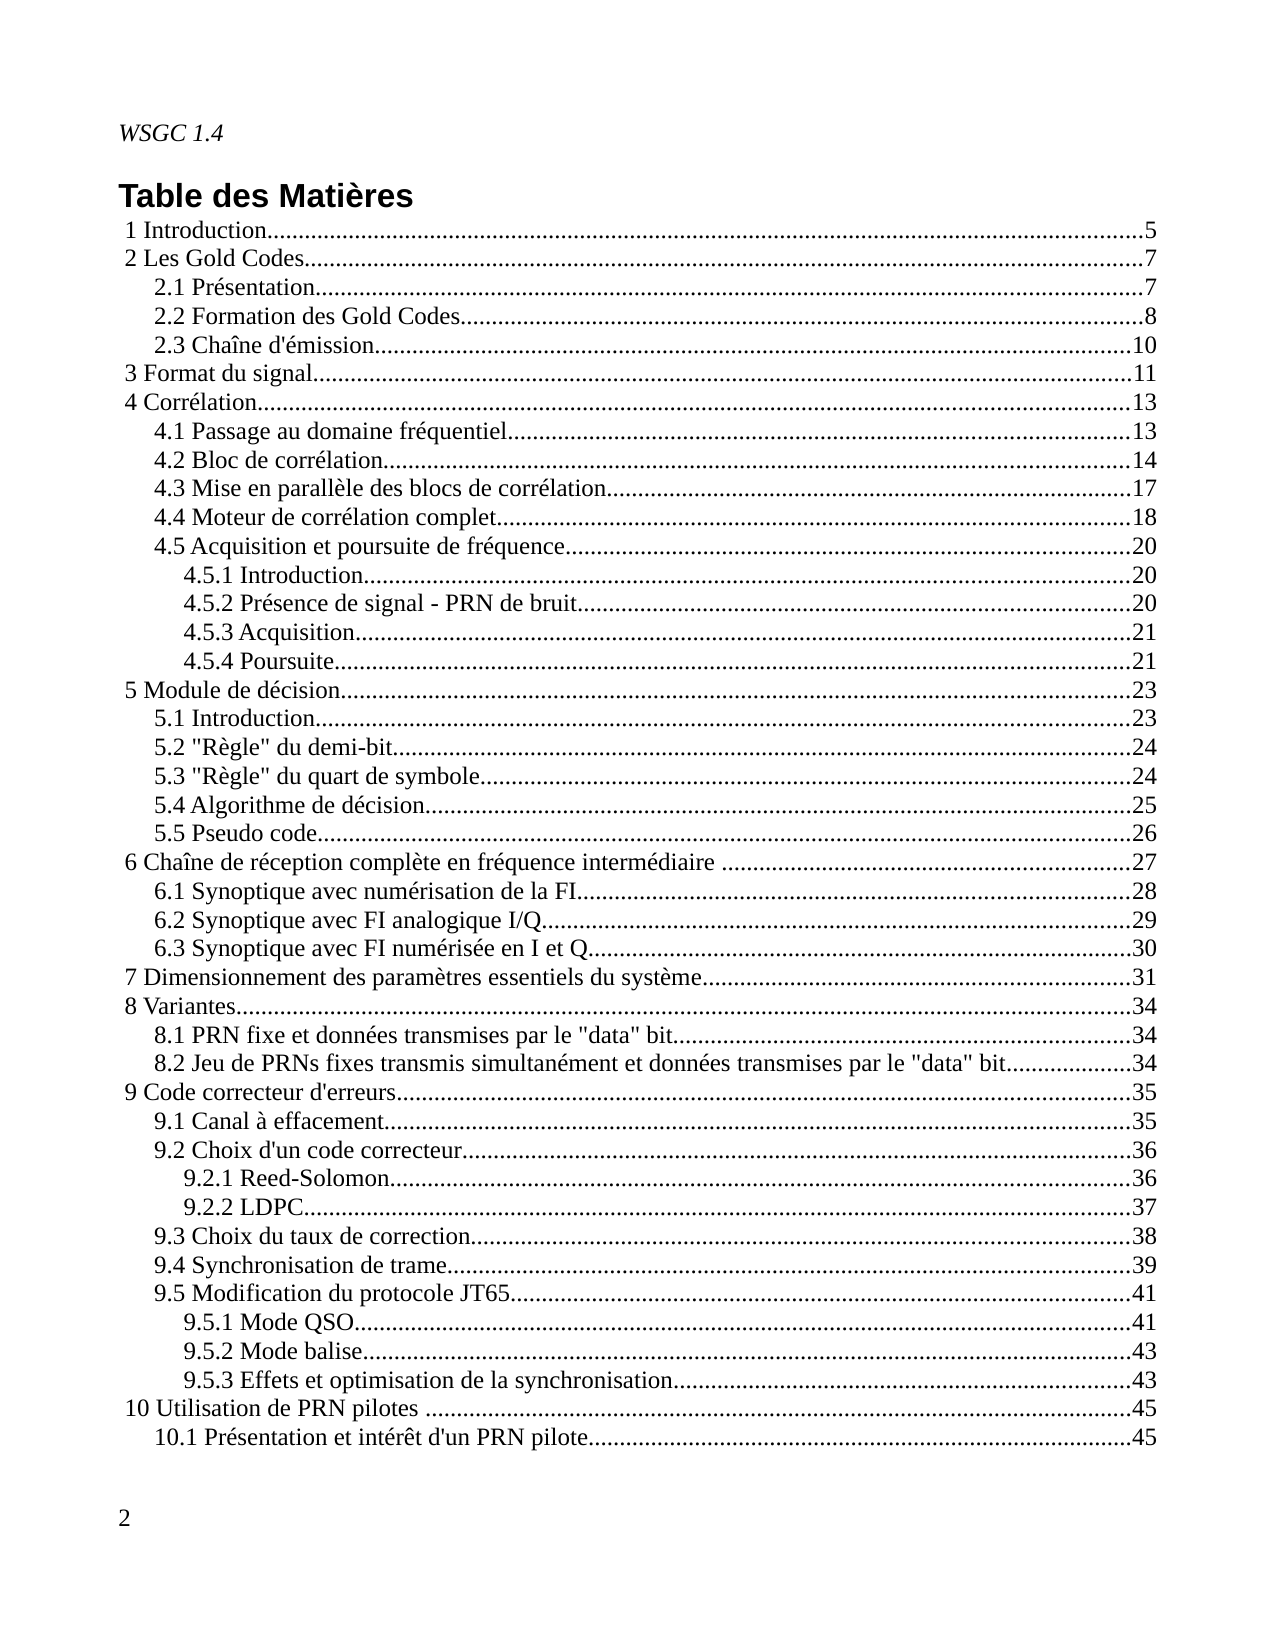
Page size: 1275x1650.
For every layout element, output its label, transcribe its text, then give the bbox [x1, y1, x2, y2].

text 4.2 Bloc de corrélation 14 [148, 445, 1157, 473]
text 4.3 Mise en parallèle des blocs de corrélation 17 [148, 473, 1157, 502]
text 8.1 PRN fixe et données transmises par le "data" bit 34 [148, 1020, 1157, 1048]
subtitle Table des Matières [118, 176, 1157, 215]
text 2.2 Formation des Gold Codes 8 [148, 301, 1157, 330]
text 8.2 Jeu de PRNs fixes transmis simultanément et données transmises par le "data" bit 34 [148, 1048, 1157, 1077]
text 6.3 Synoptique avec FI numérisée en I et Q 30 [148, 933, 1157, 962]
text 4.1 Passage au domaine fréquentiel 13 [148, 416, 1157, 445]
text 9.2.1 Reed-Solomon 36 [177, 1163, 1157, 1192]
text 9.5.3 Effets et optimisation de la synchronisation 43 [177, 1365, 1157, 1393]
text 10 Utilisation de PRN pilotes 45 [118, 1393, 1157, 1422]
text 9.5.1 Mode QSO 41 [177, 1307, 1157, 1336]
text 2.1 Présentation 7 [148, 272, 1157, 301]
text 4.5.4 Poursuite 21 [177, 646, 1157, 675]
text 6.1 Synoptique avec numérisation de la FI 28 [148, 876, 1157, 905]
text 4.5 Acquisition et poursuite de fréquence 20 [148, 531, 1157, 560]
text 4.5.2 Présence de signal - PRN de bruit 20 [177, 588, 1157, 617]
text 5.4 Algorithme de décision 25 [148, 790, 1157, 818]
text 9 Code correcteur d'erreurs 35 [118, 1077, 1157, 1106]
text 4.5.1 Introduction 20 [177, 560, 1157, 588]
text 9.1 Canal à effacement 35 [148, 1106, 1157, 1135]
text 4.5.3 Acquisition 21 [177, 617, 1157, 646]
text 4.4 Moteur de corrélation complet 18 [148, 502, 1157, 531]
text 2 Les Gold Codes 7 [118, 243, 1157, 272]
text 6.2 Synoptique avec FI analogique I/Q 29 [148, 905, 1157, 933]
text 5.3 "Règle" du quart de symbole 24 [148, 761, 1157, 790]
text 7 Dimensionnement des paramètres essentiels du système 31 [118, 962, 1157, 991]
text 4 Corrélation 13 [118, 387, 1157, 416]
text 9.4 Synchronisation de trame 39 [148, 1250, 1157, 1278]
text 5.2 "Règle" du demi-bit 24 [148, 732, 1157, 761]
text 1 Introduction 5 [118, 215, 1157, 243]
text 6 Chaîne de réception complète en fréquence intermédiaire 27 [118, 847, 1157, 876]
text 10.1 Présentation et intérêt d'un PRN pilote 45 [148, 1422, 1157, 1451]
text 8 Variantes 34 [118, 991, 1157, 1020]
text 3 Format du signal 11 [118, 358, 1157, 387]
text 9.3 Choix du taux de correction 38 [148, 1221, 1157, 1250]
text 9.2.2 LDPC 37 [177, 1192, 1157, 1221]
text 5.5 Pseudo code 26 [148, 818, 1157, 847]
text 5.1 Introduction 23 [148, 703, 1157, 732]
text 5 Module de décision 23 [118, 675, 1157, 703]
text 2.3 Chaîne d'émission 10 [148, 330, 1157, 358]
text 9.5 Modification du protocole JT65 41 [148, 1278, 1157, 1307]
text 9.2 Choix d'un code correcteur 36 [148, 1135, 1157, 1163]
text 9.5.2 Mode balise 43 [177, 1336, 1157, 1365]
